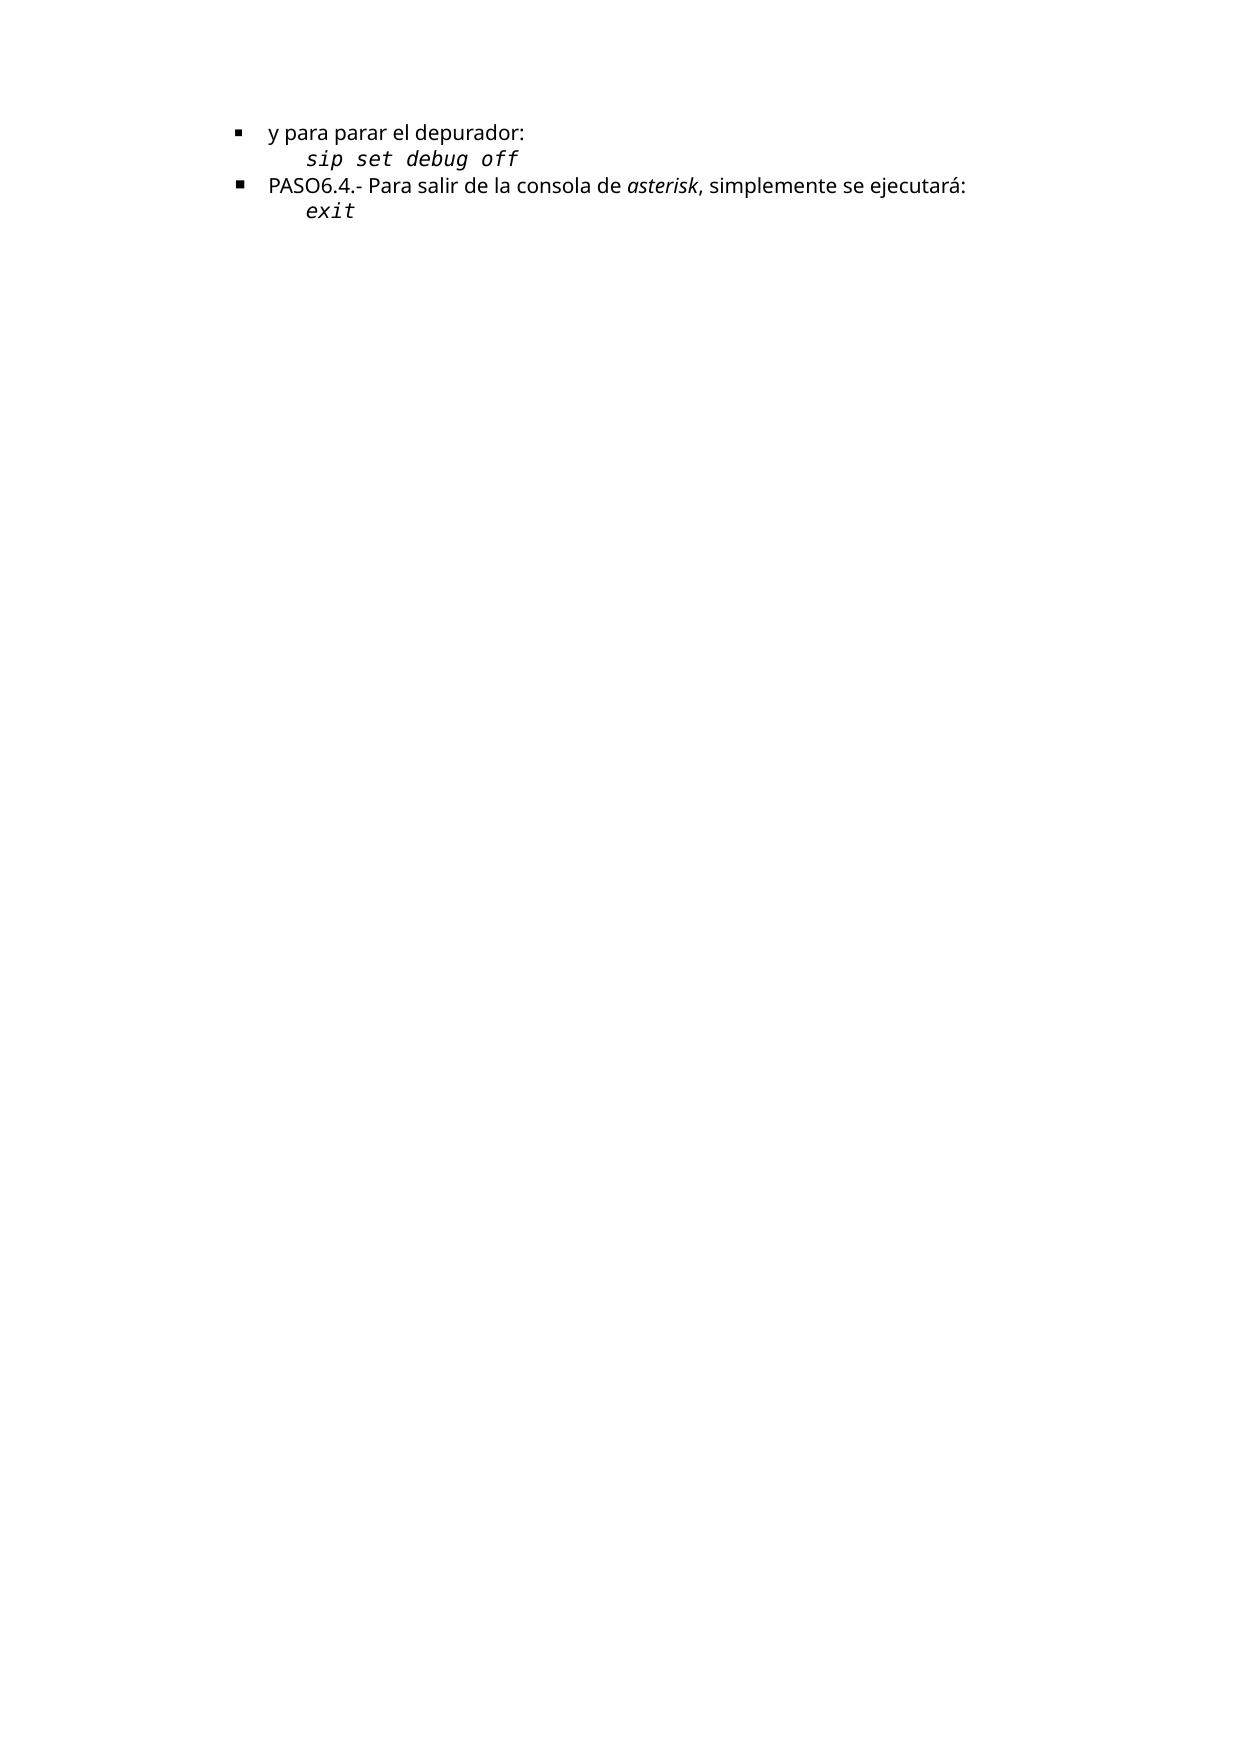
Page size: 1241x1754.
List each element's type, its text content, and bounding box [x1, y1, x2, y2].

list exit [268, 199, 1122, 223]
list PASO6.4.- Para salir de la consola de asterisk, simplemente se ejecutará: [231, 171, 1122, 199]
list y para parar el depurador: [231, 118, 1122, 147]
list sip set debug off [268, 147, 1122, 171]
